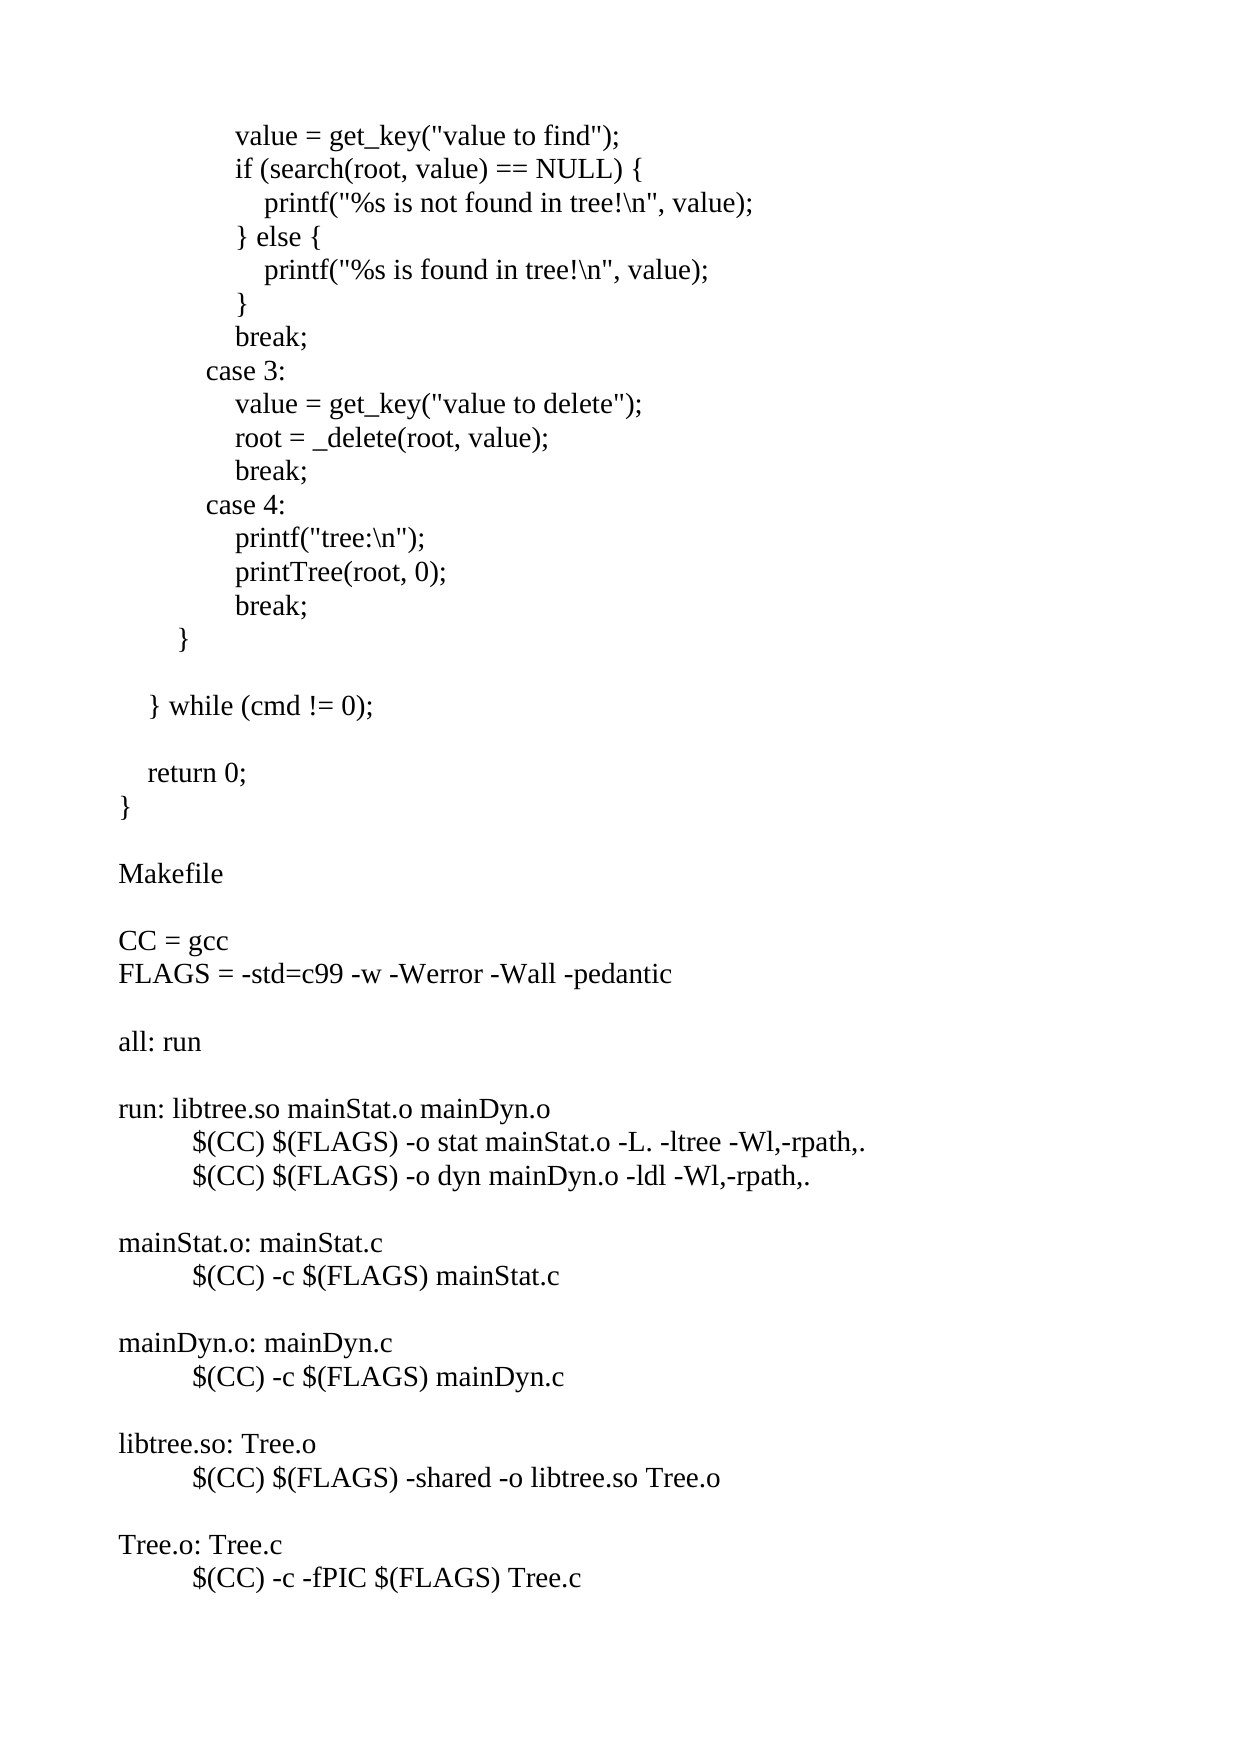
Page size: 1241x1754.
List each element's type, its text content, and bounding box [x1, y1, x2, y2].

text printf("%s is not found in tree!\n", value); [118, 185, 1122, 219]
text if (search(root, value) == NULL) { [118, 152, 1122, 185]
text $(CC) -c $(FLAGS) mainStat.c [118, 1258, 1122, 1292]
text $(CC) -c -fPIC $(FLAGS) Tree.c [118, 1560, 1122, 1594]
text } [118, 286, 1122, 319]
text printf("%s is found in tree!\n", value); [118, 252, 1122, 286]
text } [118, 789, 1122, 822]
text value = get_key("value to delete"); [118, 386, 1122, 420]
text case 4: [118, 487, 1122, 521]
text $(CC) -c $(FLAGS) mainDyn.c [118, 1359, 1122, 1393]
text $(CC) $(FLAGS) -o stat mainStat.o -L. -ltree -Wl,-rpath,. [118, 1124, 1122, 1158]
text } [118, 621, 1122, 655]
text mainStat.o: mainStat.c [118, 1225, 1122, 1258]
text run: libtree.so mainStat.o mainDyn.o [118, 1091, 1122, 1124]
text printTree(root, 0); [118, 554, 1122, 588]
text all: run [118, 1024, 1122, 1057]
text $(CC) $(FLAGS) -shared -o libtree.so Tree.o [118, 1460, 1122, 1493]
text Tree.o: Tree.c [118, 1527, 1122, 1560]
text } else { [118, 219, 1122, 252]
text Makefile [118, 856, 1122, 889]
text root = _delete(root, value); [118, 420, 1122, 453]
text case 3: [118, 353, 1122, 386]
text mainDyn.o: mainDyn.c [118, 1326, 1122, 1359]
text libtree.so: Tree.o [118, 1426, 1122, 1460]
text $(CC) $(FLAGS) -o dyn mainDyn.o -ldl -Wl,-rpath,. [118, 1158, 1122, 1191]
text return 0; [118, 755, 1122, 789]
text break; [118, 319, 1122, 353]
text value = get_key("value to find"); [118, 118, 1122, 152]
text printf("tree:\n"); [118, 521, 1122, 554]
text FLAGS = -std=c99 -w -Werror -Wall -pedantic [118, 957, 1122, 990]
text break; [118, 588, 1122, 621]
text break; [118, 453, 1122, 487]
text } while (cmd != 0); [118, 688, 1122, 722]
text CC = gcc [118, 923, 1122, 957]
